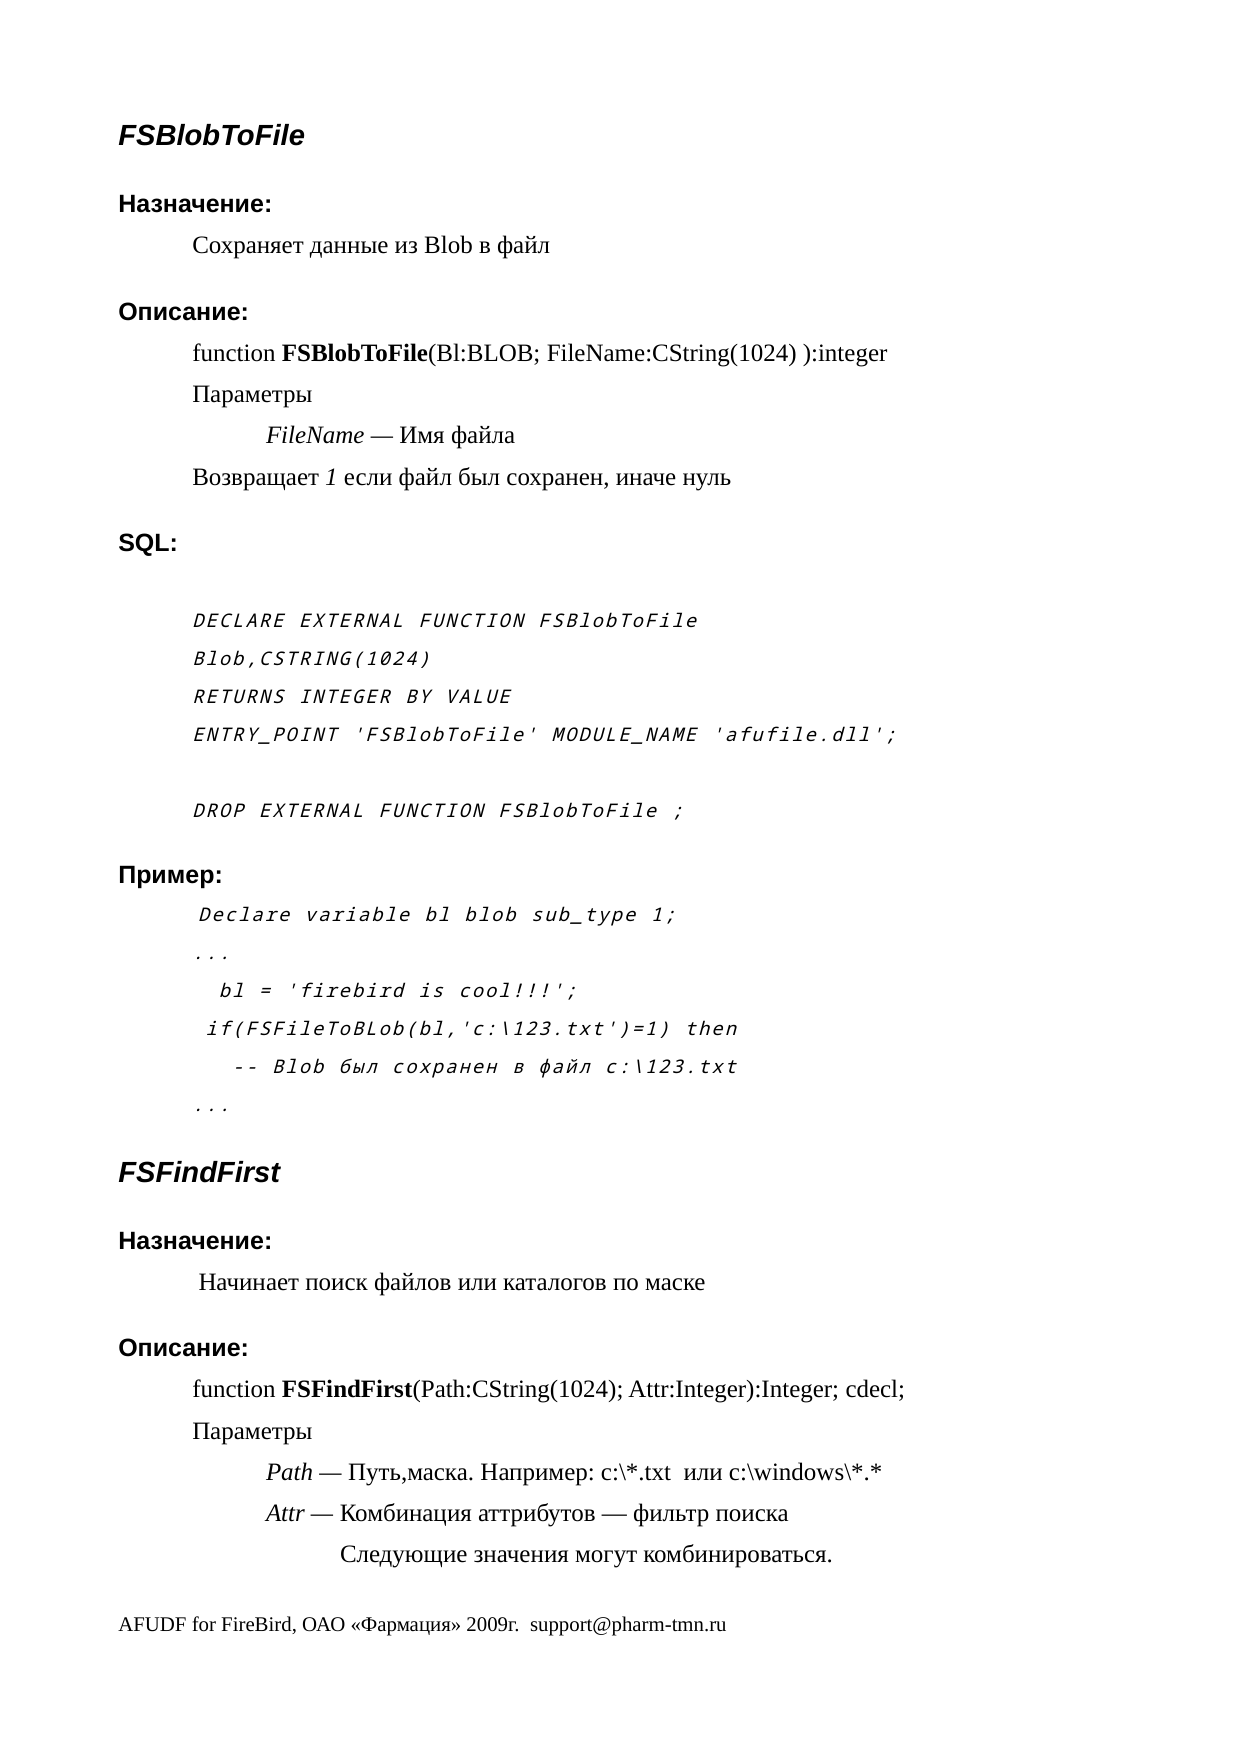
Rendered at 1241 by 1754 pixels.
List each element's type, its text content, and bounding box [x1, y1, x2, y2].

subtitle FSFindFirst [118, 1155, 1122, 1188]
subtitle Пример: [118, 860, 1122, 889]
text DECLARE EXTERNAL FUNCTION FSBlobToFile [192, 607, 1122, 633]
text -- Blob был сохранен в файл c:\123.txt [192, 1054, 1122, 1079]
text function FSFindFirst(Path:CString(1024); Attr:Integer):Integer; cdecl; [192, 1374, 1122, 1403]
text bl = 'firebird is cool!!!'; [192, 978, 1122, 1003]
text Параметры [192, 379, 1122, 408]
text Начинает поиск файлов или каталогов по маске [192, 1267, 1122, 1296]
text FileName — Имя файла [192, 420, 1122, 449]
text RETURNS INTEGER BY VALUE [192, 683, 1122, 709]
subtitle Назначение: [118, 1226, 1122, 1254]
text Сохраняет данные из Blob в файл [192, 230, 1122, 259]
text Параметры [192, 1416, 1122, 1444]
text DROP EXTERNAL FUNCTION FSBlobToFile ; [192, 797, 1122, 823]
subtitle Назначение: [118, 189, 1122, 218]
text ... [192, 940, 1122, 965]
text ... [192, 1092, 1122, 1117]
subtitle Описание: [118, 1333, 1122, 1362]
text function FSBlobToFile(Bl:BLOB; FileName:CString(1024) ):integer [192, 338, 1122, 367]
text if(FSFileToBLob(bl,'c:\123.txt')=1) then [192, 1016, 1122, 1041]
subtitle SQL: [118, 528, 1122, 557]
text Blob,CSTRING(1024) [192, 645, 1122, 671]
text Возвращает 1 если файл был сохранен, иначе нуль [192, 462, 1122, 490]
subtitle FSBlobToFile [118, 118, 1122, 152]
text Declare variable bl blob sub_type 1; [118, 902, 1122, 927]
subtitle Описание: [118, 297, 1122, 325]
text Следующие значения могут комбинироваться. [340, 1539, 1122, 1568]
text Path — Путь,маска. Например: c:\*.txt или c:\windows\*.* [192, 1457, 1122, 1486]
text Attr — Комбинация аттрибутов — фильтр поиска [192, 1498, 1122, 1527]
text ENTRY_POINT 'FSBlobToFile' MODULE_NAME 'afufile.dll'; [192, 721, 1122, 747]
